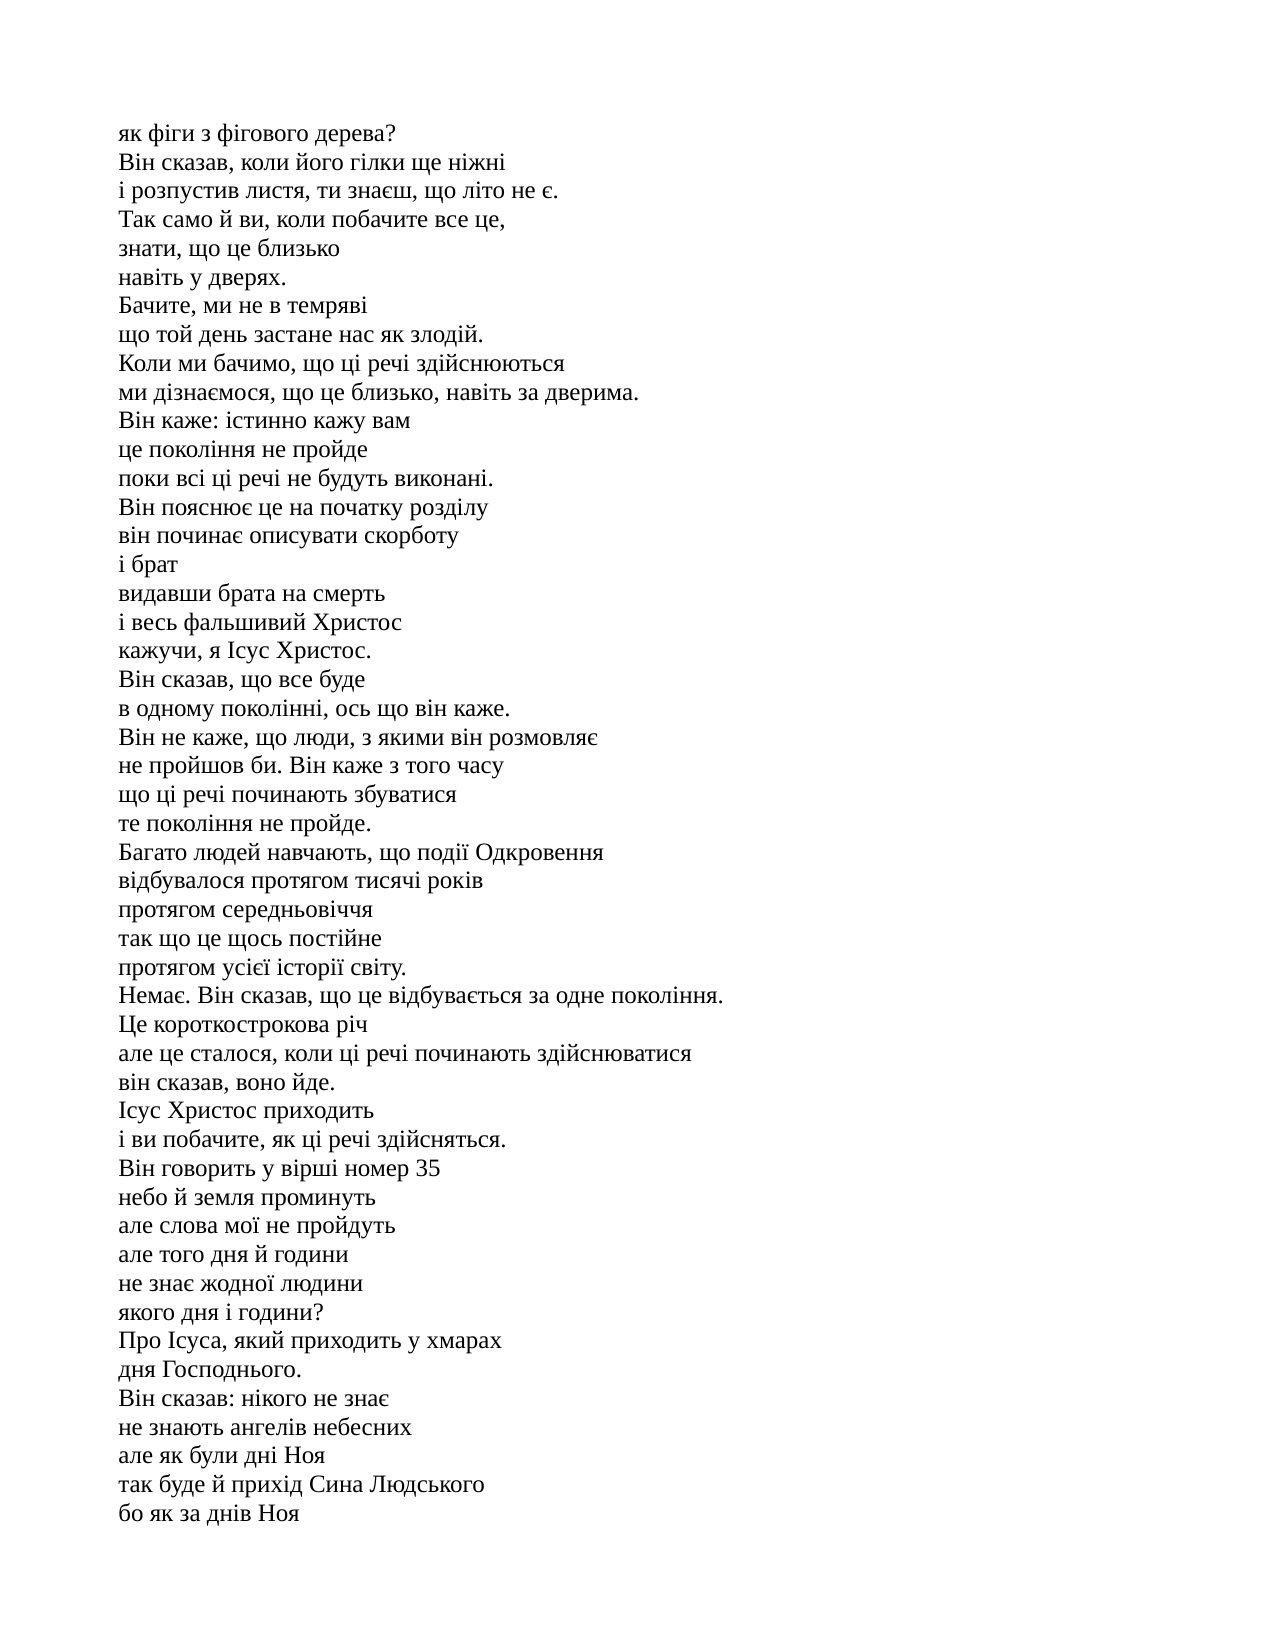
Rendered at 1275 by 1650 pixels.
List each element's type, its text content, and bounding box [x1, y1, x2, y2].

text не пройшов би. Він каже з того часу [118, 751, 1157, 779]
text Так само й ви, коли побачите все це, [118, 204, 1157, 233]
text Про Ісуса, який приходить у хмарах [118, 1326, 1157, 1354]
text те покоління не пройде. [118, 808, 1157, 837]
text Він говорить у вірші номер 35 [118, 1153, 1157, 1182]
text але того дня й години [118, 1239, 1157, 1268]
text Він не каже, що люди, з якими він розмовляє [118, 722, 1157, 751]
text що ці речі починають збуватися [118, 779, 1157, 808]
text але як були дні Ноя [118, 1441, 1157, 1469]
text Немає. Він сказав, що це відбувається за одне покоління. [118, 981, 1157, 1009]
text Він сказав, що все буде [118, 664, 1157, 693]
text Він сказав: нікого не знає [118, 1383, 1157, 1412]
text протягом усієї історії світу. [118, 952, 1157, 981]
text не знають ангелів небесних [118, 1412, 1157, 1441]
text він починає описувати скорботу [118, 521, 1157, 549]
text що той день застане нас як злодій. [118, 319, 1157, 348]
text і ви побачите, як ці речі здійсняться. [118, 1124, 1157, 1153]
text кажучи, я Ісус Христос. [118, 636, 1157, 664]
text але це сталося, коли ці речі починають здійснюватися [118, 1038, 1157, 1067]
text поки всі ці речі не будуть виконані. [118, 463, 1157, 492]
text протягом середньовіччя [118, 894, 1157, 923]
text Коли ми бачимо, що ці речі здійснюються [118, 348, 1157, 377]
text небо й земля проминуть [118, 1182, 1157, 1211]
text знати, що це близько [118, 233, 1157, 262]
text він сказав, воно йде. [118, 1067, 1157, 1096]
text і весь фальшивий Христос [118, 607, 1157, 636]
text ми дізнаємося, що це близько, навіть за дверима. [118, 377, 1157, 406]
text так що це щось постійне [118, 923, 1157, 952]
text як фіги з фігового дерева? [118, 118, 1157, 147]
text Він сказав, коли його гілки ще ніжні [118, 147, 1157, 176]
text бо як за днів Ноя [118, 1498, 1157, 1527]
text дня Господнього. [118, 1354, 1157, 1383]
text і розпустив листя, ти знаєш, що літо не є. [118, 176, 1157, 204]
text і брат [118, 549, 1157, 578]
text навіть у дверях. [118, 262, 1157, 291]
text не знає жодної людини [118, 1268, 1157, 1297]
text Багато людей навчають, що події Одкровення [118, 837, 1157, 866]
text в одному поколінні, ось що він каже. [118, 693, 1157, 722]
text але слова мої не пройдуть [118, 1211, 1157, 1239]
text Він пояснює це на початку розділу [118, 492, 1157, 521]
text відбувалося протягом тисячі років [118, 866, 1157, 894]
text Він каже: істинно кажу вам [118, 406, 1157, 434]
text Ісус Христос приходить [118, 1096, 1157, 1124]
text якого дня і години? [118, 1297, 1157, 1326]
text Це короткострокова річ [118, 1009, 1157, 1038]
text так буде й прихід Сина Людського [118, 1469, 1157, 1498]
text це покоління не пройде [118, 434, 1157, 463]
text видавши брата на смерть [118, 578, 1157, 607]
text Бачите, ми не в темряві [118, 291, 1157, 319]
